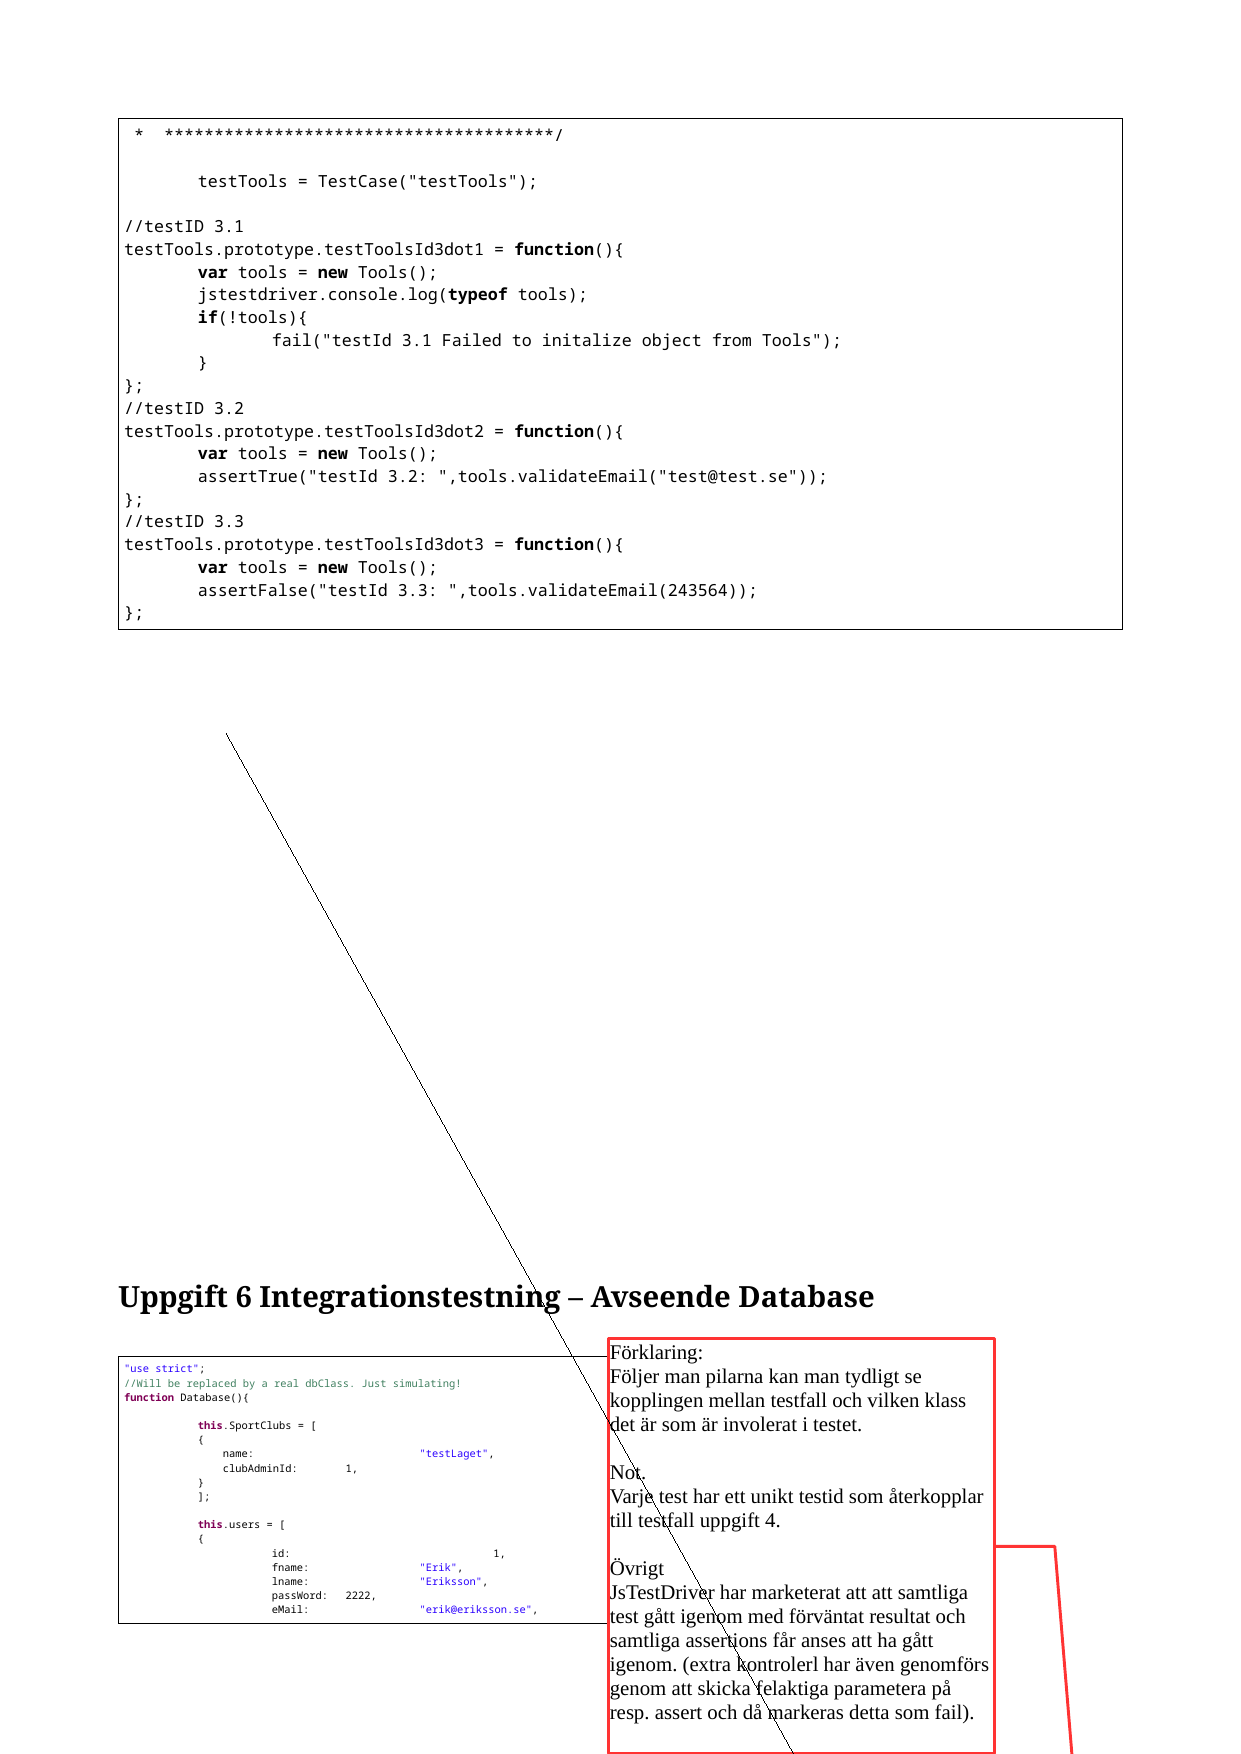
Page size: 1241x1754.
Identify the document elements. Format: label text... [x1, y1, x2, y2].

table_header "use strict"; //Will be replaced by a real dbClass. Just simulating! function Database(){ this.SportClubs = [ { name: "testLaget", clubAdminId: 1, } ]; this.users = [ { id: 1, fname: "Erik", lname: "Eriksson", passWord: 2222, eMail: "erik@eriksson.se", [119, 1357, 607, 1622]
table_header * ***************************************/ testTools = TestCase("testTools"); //testID 3.1 testTools.prototype.testToolsId3dot1 = function(){ var tools = new Tools(); jstestdriver.console.log(typeof tools); if(!tools){ fail("testId 3.1 Failed to initalize object from Tools"); } }; //testID 3.2 testTools.prototype.testToolsId3dot2 = function(){ var tools = new Tools(); assertTrue("testId 3.2: ",tools.validateEmail("test@test.se")); }; //testID 3.3 testTools.prototype.testToolsId3dot3 = function(){ var tools = new Tools(); assertFalse("testId 3.3: ",tools.validateEmail(243564)); }; [119, 119, 1122, 629]
text Uppgift 6 Integrationstestning – Avseende Database [118, 1277, 1122, 1316]
